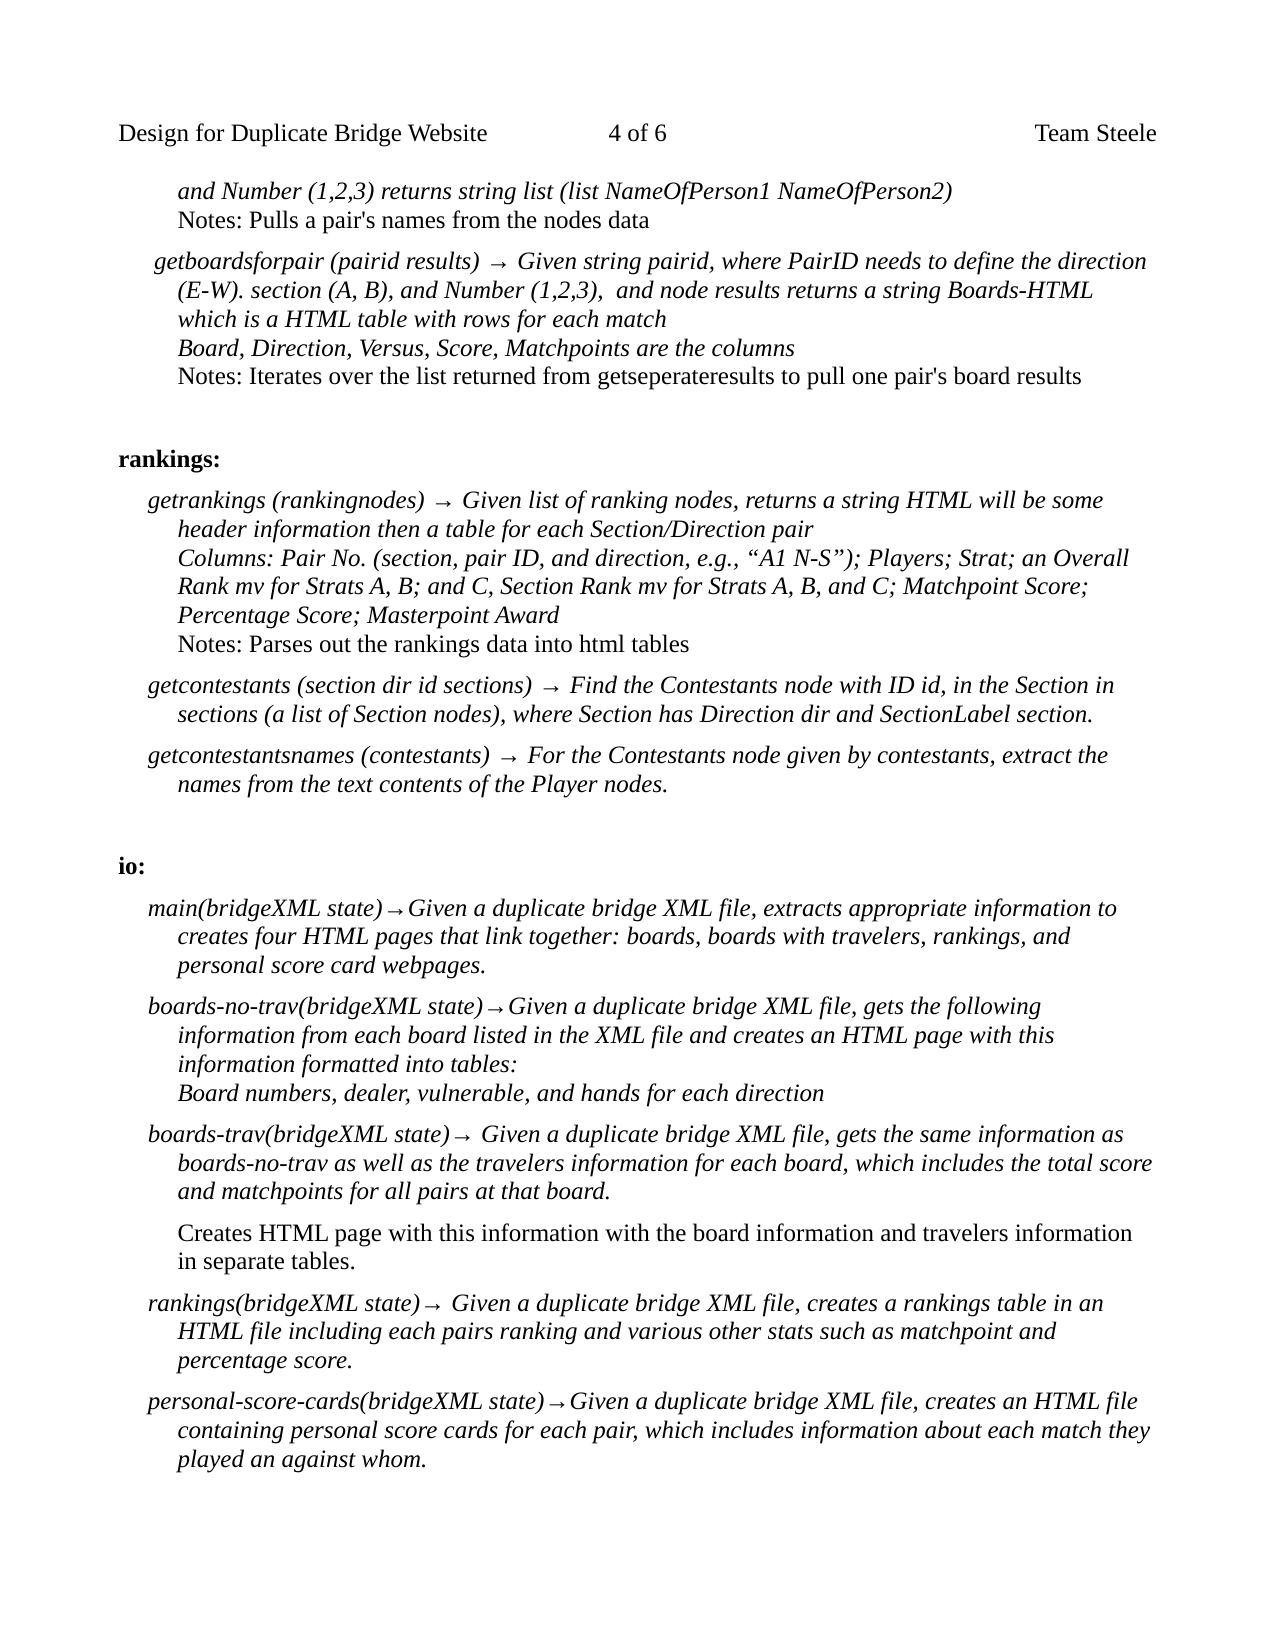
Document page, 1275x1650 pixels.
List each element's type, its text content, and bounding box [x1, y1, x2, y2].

text getcontestants (section dir id sections) → Find the Contestants node with ID id, in the Section in sections (a list of Section nodes), where Section has Direction dir and SectionLabel section. [148, 670, 1157, 728]
text Creates HTML page with this information with the board information and travelers information in separate tables. [148, 1218, 1157, 1275]
text and Number (1,2,3) returns string list (list NameOfPerson1 NameOfPerson2) Notes: Pulls a pair's names from the nodes data [148, 176, 1157, 234]
text rankings: [118, 444, 1157, 473]
text getcontestantsnames (contestants) → For the Contestants node given by contestants, extract the names from the text contents of the Player nodes. [148, 740, 1157, 798]
text personal-score-cards(bridgeXML state)→Given a duplicate bridge XML file, creates an HTML file containing personal score cards for each pair, which includes information about each match they played an against whom. [148, 1386, 1157, 1473]
text getboardsforpair (pairid results) → Given string pairid, where PairID needs to define the direction (E-W). section (A, B), and Number (1,2,3), and node results returns a string Boards-HTML which is a HTML table with rows for each match Board, Direction, Versus, Score, Matchpoints are the columns Notes: Iterates over the list returned from getseperateresults to pull one pair's board results [148, 246, 1157, 390]
text main(bridgeXML state)→Given a duplicate bridge XML file, extracts appropriate information to creates four HTML pages that link together: boards, boards with travelers, rankings, and personal score card webpages. [148, 893, 1157, 979]
text rankings(bridgeXML state)→ Given a duplicate bridge XML file, creates a rankings table in an HTML file including each pairs ranking and various other stats such as matchpoint and percentage score. [148, 1288, 1157, 1374]
text boards-trav(bridgeXML state)→ Given a duplicate bridge XML file, gets the same information as boards-no-trav as well as the travelers information for each board, which includes the total score and matchpoints for all pairs at that board. [148, 1119, 1157, 1205]
text getrankings (rankingnodes) → Given list of ranking nodes, returns a string HTML will be some header information then a table for each Section/Direction pair Columns: Pair No. (section, pair ID, and direction, e.g., “A1 N-S”); Players; Strat; an Overall Rank mv for Strats A, B; and C, Section Rank mv for Strats A, B, and C; Matchpoint Score; Percentage Score; Masterpoint Award Notes: Parses out the rankings data into html tables [148, 485, 1157, 658]
text boards-no-trav(bridgeXML state)→Given a duplicate bridge XML file, gets the following information from each board listed in the XML file and creates an HTML page with this information formatted into tables: Board numbers, dealer, vulnerable, and hands for each direction [148, 991, 1157, 1106]
text io: [118, 851, 1157, 880]
